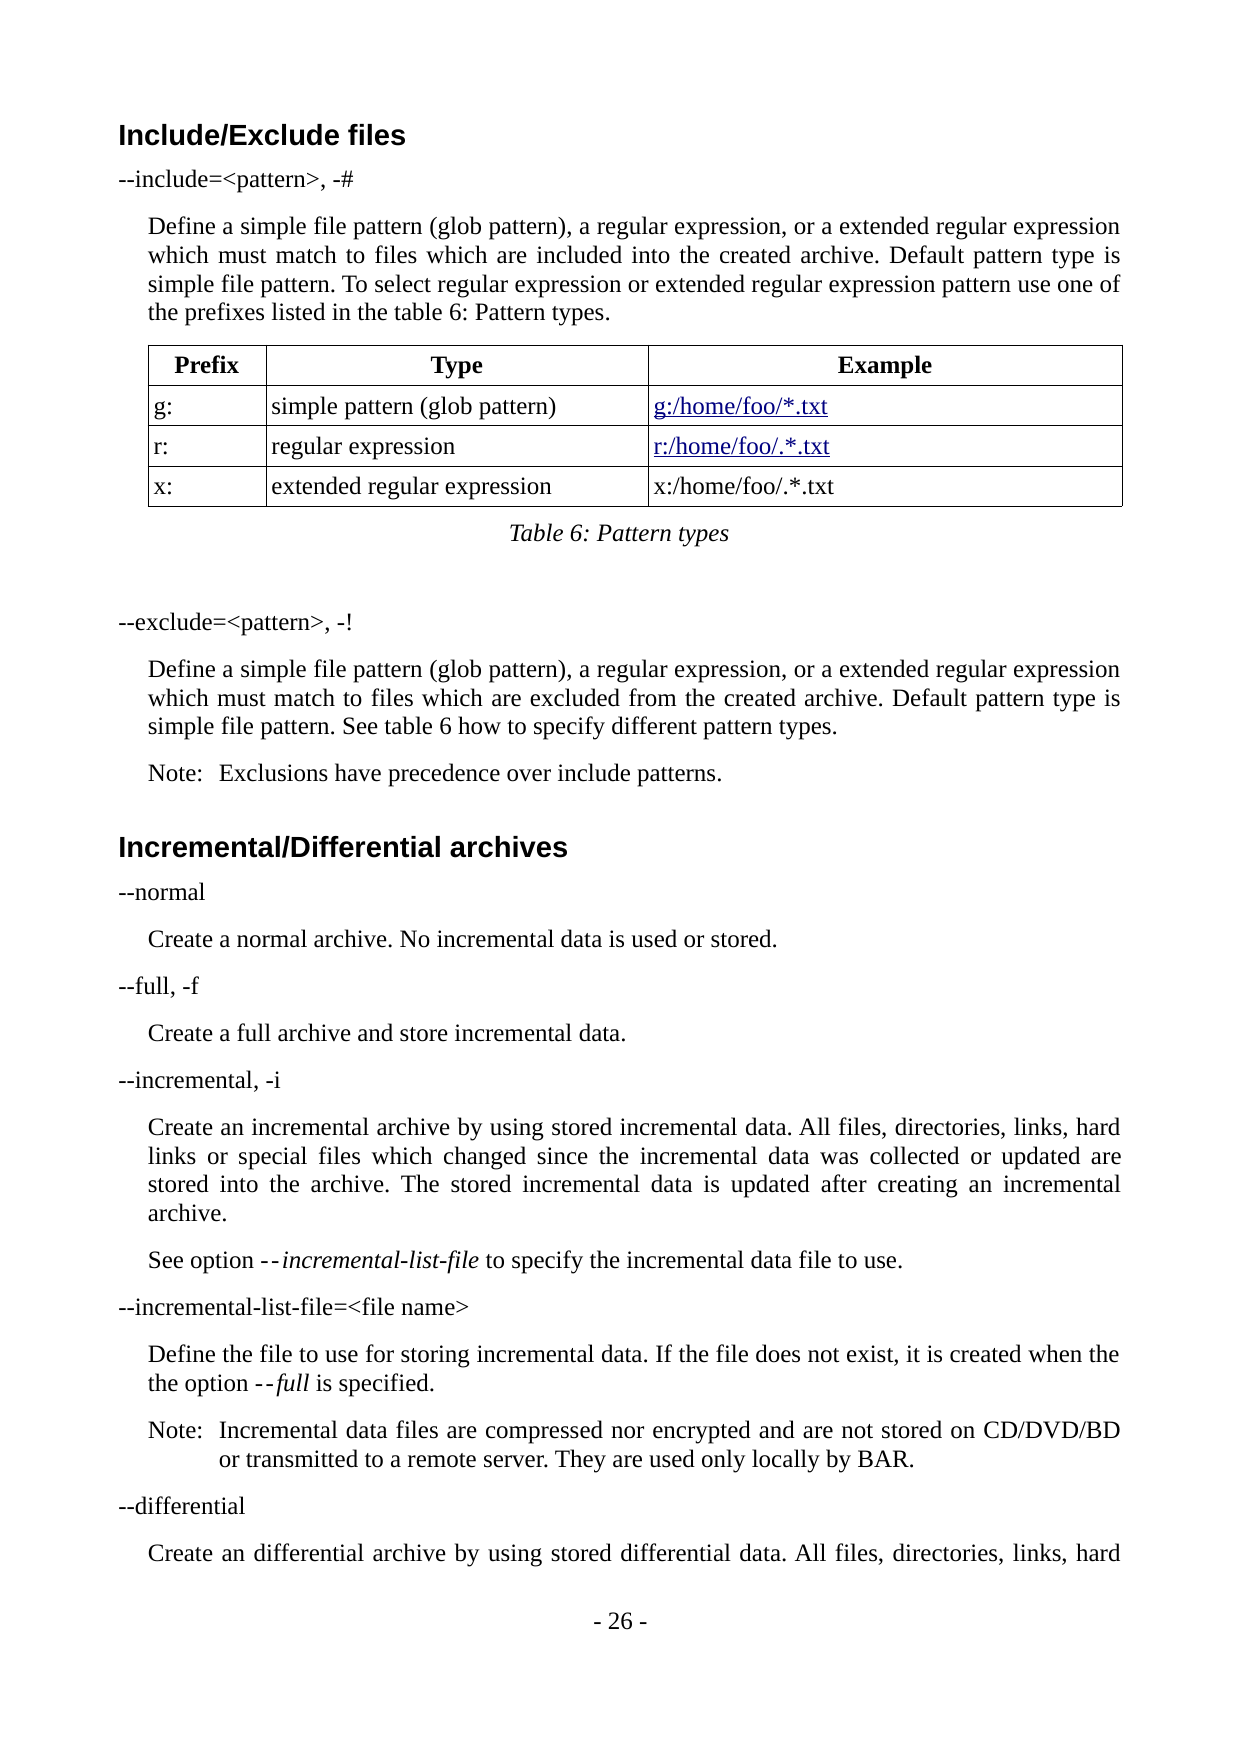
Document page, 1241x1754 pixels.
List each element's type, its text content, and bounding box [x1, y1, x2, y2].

text See option ‑‑incremental-list-file to specify the incremental data file to use. [148, 1245, 1122, 1274]
table_cell x:/home/foo/.*.txt [649, 467, 1122, 506]
text Create an incremental archive by using stored incremental data. All files, directories, links, hard links or special files which changed since the incremental data was collected or updated are stored into the archive. The stored incremental data is updated after creating an incremental archive. [148, 1112, 1122, 1227]
subtitle Incremental/Differential archives [118, 831, 1122, 864]
table_cell g:/home/foo/*.txt [649, 386, 1122, 425]
text Define a simple file pattern (glob pattern), a regular expression, or a extended regular expression which must match to files which are included into the created archive. Default pattern type is simple file pattern. To select regular expression or extended regular expression pattern use one of the prefixes listed in the table 6: Pattern types. [148, 211, 1122, 326]
title --differential [118, 1491, 1122, 1520]
title --normal [118, 877, 1122, 905]
text Create a full archive and store incremental data. [148, 1018, 1122, 1047]
title --incremental-list-file=<file name> [118, 1292, 1122, 1321]
text Note: Exclusions have precedence over include patterns. [148, 758, 1122, 787]
title --exclude=<pattern>, -! [118, 607, 1122, 636]
table_cell simple pattern (glob pattern) [267, 386, 648, 425]
title --include=<pattern>, -# [118, 164, 1122, 193]
table_cell regular expression [267, 426, 648, 466]
table_header Example [649, 346, 1122, 385]
table_header Prefix [149, 346, 266, 385]
text Create an differential archive by using stored differential data. All files, directories, links, hard [148, 1538, 1122, 1567]
table_cell g: [149, 386, 266, 425]
table_cell r: [149, 426, 266, 466]
title --full, -f [118, 971, 1122, 999]
text Table 6: Pattern types [118, 518, 1122, 547]
title --incremental, -i [118, 1065, 1122, 1094]
text Create a normal archive. No incremental data is used or stored. [148, 924, 1122, 952]
text Define a simple file pattern (glob pattern), a regular expression, or a extended regular expression which must match to files which are excluded from the created archive. Default pattern type is simple file pattern. See table 6 how to specify different pattern types. [148, 654, 1122, 740]
table_header Type [267, 346, 648, 385]
table_cell r:/home/foo/.*.txt [649, 426, 1122, 466]
table_cell extended regular expression [267, 467, 648, 506]
text Define the file to use for storing incremental data. If the file does not exist, it is created when the the option ‑‑full is specified. [148, 1339, 1122, 1397]
subtitle Include/Exclude files [118, 118, 1122, 152]
table_cell x: [149, 467, 266, 506]
text Note: Incremental data files are compressed nor encrypted and are not stored on CD/DVD/BD or transmitted to a remote server. They are used only locally by BAR. [148, 1415, 1122, 1473]
